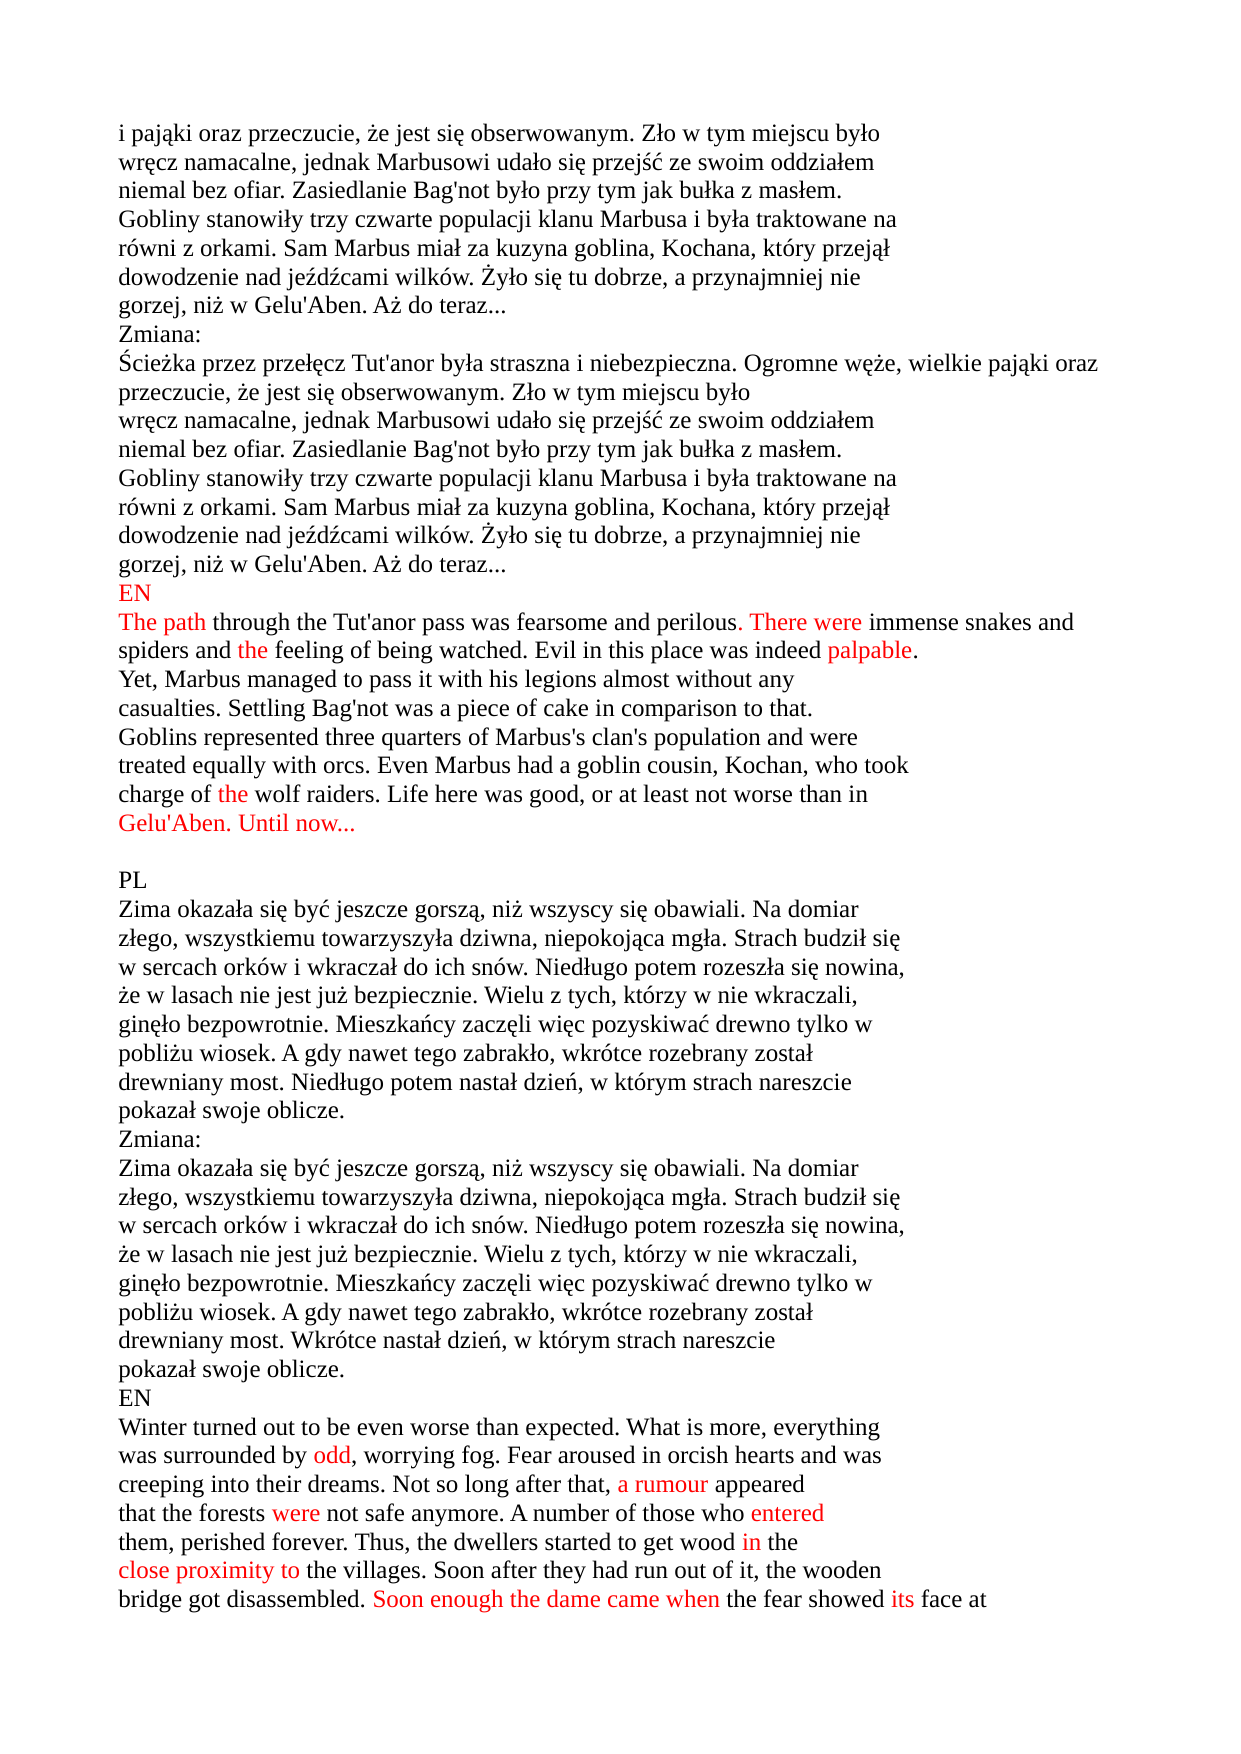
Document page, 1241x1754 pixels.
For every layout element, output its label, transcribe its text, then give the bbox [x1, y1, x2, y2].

text niemal bez ofiar. Zasiedlanie Bag'not było przy tym jak bułka z masłem. [118, 434, 1122, 463]
text bridge got disassembled. Soon enough the dame came when the fear showed its face at [118, 1584, 1122, 1613]
text Gobliny stanowiły trzy czwarte populacji klanu Marbusa i była traktowane na [118, 204, 1122, 233]
text Zmiana: [118, 319, 1122, 348]
text Ścieżka przez przełęcz Tut'anor była straszna i niebezpieczna. Ogromne węże, wielkie pająki oraz przeczucie, że jest się obserwowanym. Zło w tym miejscu było [118, 348, 1122, 406]
text pokazał swoje oblicze. [118, 1354, 1122, 1383]
text gorzej, niż w Gelu'Aben. Aż do teraz... [118, 291, 1122, 319]
text Zima okazała się być jeszcze gorszą, niż wszyscy się obawiali. Na domiar [118, 1153, 1122, 1182]
text złego, wszystkiemu towarzyszyła dziwna, niepokojąca mgła. Strach budził się [118, 923, 1122, 952]
text that the forests were not safe anymore. A number of those who entered [118, 1498, 1122, 1527]
text EN [118, 1383, 1122, 1412]
text Winter turned out to be even worse than expected. What is more, everything [118, 1412, 1122, 1441]
text spiders and the feeling of being watched. Evil in this place was indeed palpable. [118, 636, 1122, 664]
text The path through the Tut'anor pass was fearsome and perilous. There were immense snakes and [118, 607, 1122, 636]
text dowodzenie nad jeźdźcami wilków. Żyło się tu dobrze, a przynajmniej nie [118, 262, 1122, 291]
text wręcz namacalne, jednak Marbusowi udało się przejść ze swoim oddziałem [118, 147, 1122, 176]
text Goblins represented three quarters of Marbus's clan's population and were [118, 722, 1122, 751]
text równi z orkami. Sam Marbus miał za kuzyna goblina, Kochana, który przejął [118, 492, 1122, 521]
text close proximity to the villages. Soon after they had run out of it, the wooden [118, 1556, 1122, 1584]
text Zima okazała się być jeszcze gorszą, niż wszyscy się obawiali. Na domiar [118, 894, 1122, 923]
text pokazał swoje oblicze. [118, 1096, 1122, 1124]
text Yet, Marbus managed to pass it with his legions almost without any [118, 664, 1122, 693]
text w sercach orków i wkraczał do ich snów. Niedługo potem rozeszła się nowina, [118, 1211, 1122, 1239]
text Zmiana: [118, 1124, 1122, 1153]
text drewniany most. Wkrótce nastał dzień, w którym strach nareszcie [118, 1326, 1122, 1354]
text ginęło bezpowrotnie. Mieszkańcy zaczęli więc pozyskiwać drewno tylko w [118, 1009, 1122, 1038]
text creeping into their dreams. Not so long after that, a rumour appeared [118, 1469, 1122, 1498]
text was surrounded by odd, worrying fog. Fear aroused in orcish hearts and was [118, 1441, 1122, 1469]
text treated equally with orcs. Even Marbus had a goblin cousin, Kochan, who took [118, 751, 1122, 779]
text wręcz namacalne, jednak Marbusowi udało się przejść ze swoim oddziałem [118, 406, 1122, 434]
text them, perished forever. Thus, the dwellers started to get wood in the [118, 1527, 1122, 1556]
text charge of the wolf raiders. Life here was good, or at least not worse than in [118, 779, 1122, 808]
text niemal bez ofiar. Zasiedlanie Bag'not było przy tym jak bułka z masłem. [118, 176, 1122, 204]
text Gelu'Aben. Until now... [118, 808, 1122, 837]
text i pająki oraz przeczucie, że jest się obserwowanym. Zło w tym miejscu było [118, 118, 1122, 147]
text że w lasach nie jest już bezpiecznie. Wielu z tych, którzy w nie wkraczali, [118, 1239, 1122, 1268]
text pobliżu wiosek. A gdy nawet tego zabrakło, wkrótce rozebrany został [118, 1038, 1122, 1067]
text drewniany most. Niedługo potem nastał dzień, w którym strach nareszcie [118, 1067, 1122, 1096]
text pobliżu wiosek. A gdy nawet tego zabrakło, wkrótce rozebrany został [118, 1297, 1122, 1326]
text że w lasach nie jest już bezpiecznie. Wielu z tych, którzy w nie wkraczali, [118, 981, 1122, 1009]
text równi z orkami. Sam Marbus miał za kuzyna goblina, Kochana, który przejął [118, 233, 1122, 262]
text casualties. Settling Bag'not was a piece of cake in comparison to that. [118, 693, 1122, 722]
text złego, wszystkiemu towarzyszyła dziwna, niepokojąca mgła. Strach budził się [118, 1182, 1122, 1211]
text gorzej, niż w Gelu'Aben. Aż do teraz... [118, 549, 1122, 578]
text PL [118, 866, 1122, 894]
text EN [118, 578, 1122, 607]
text dowodzenie nad jeźdźcami wilków. Żyło się tu dobrze, a przynajmniej nie [118, 521, 1122, 549]
text Gobliny stanowiły trzy czwarte populacji klanu Marbusa i była traktowane na [118, 463, 1122, 492]
text ginęło bezpowrotnie. Mieszkańcy zaczęli więc pozyskiwać drewno tylko w [118, 1268, 1122, 1297]
text w sercach orków i wkraczał do ich snów. Niedługo potem rozeszła się nowina, [118, 952, 1122, 981]
